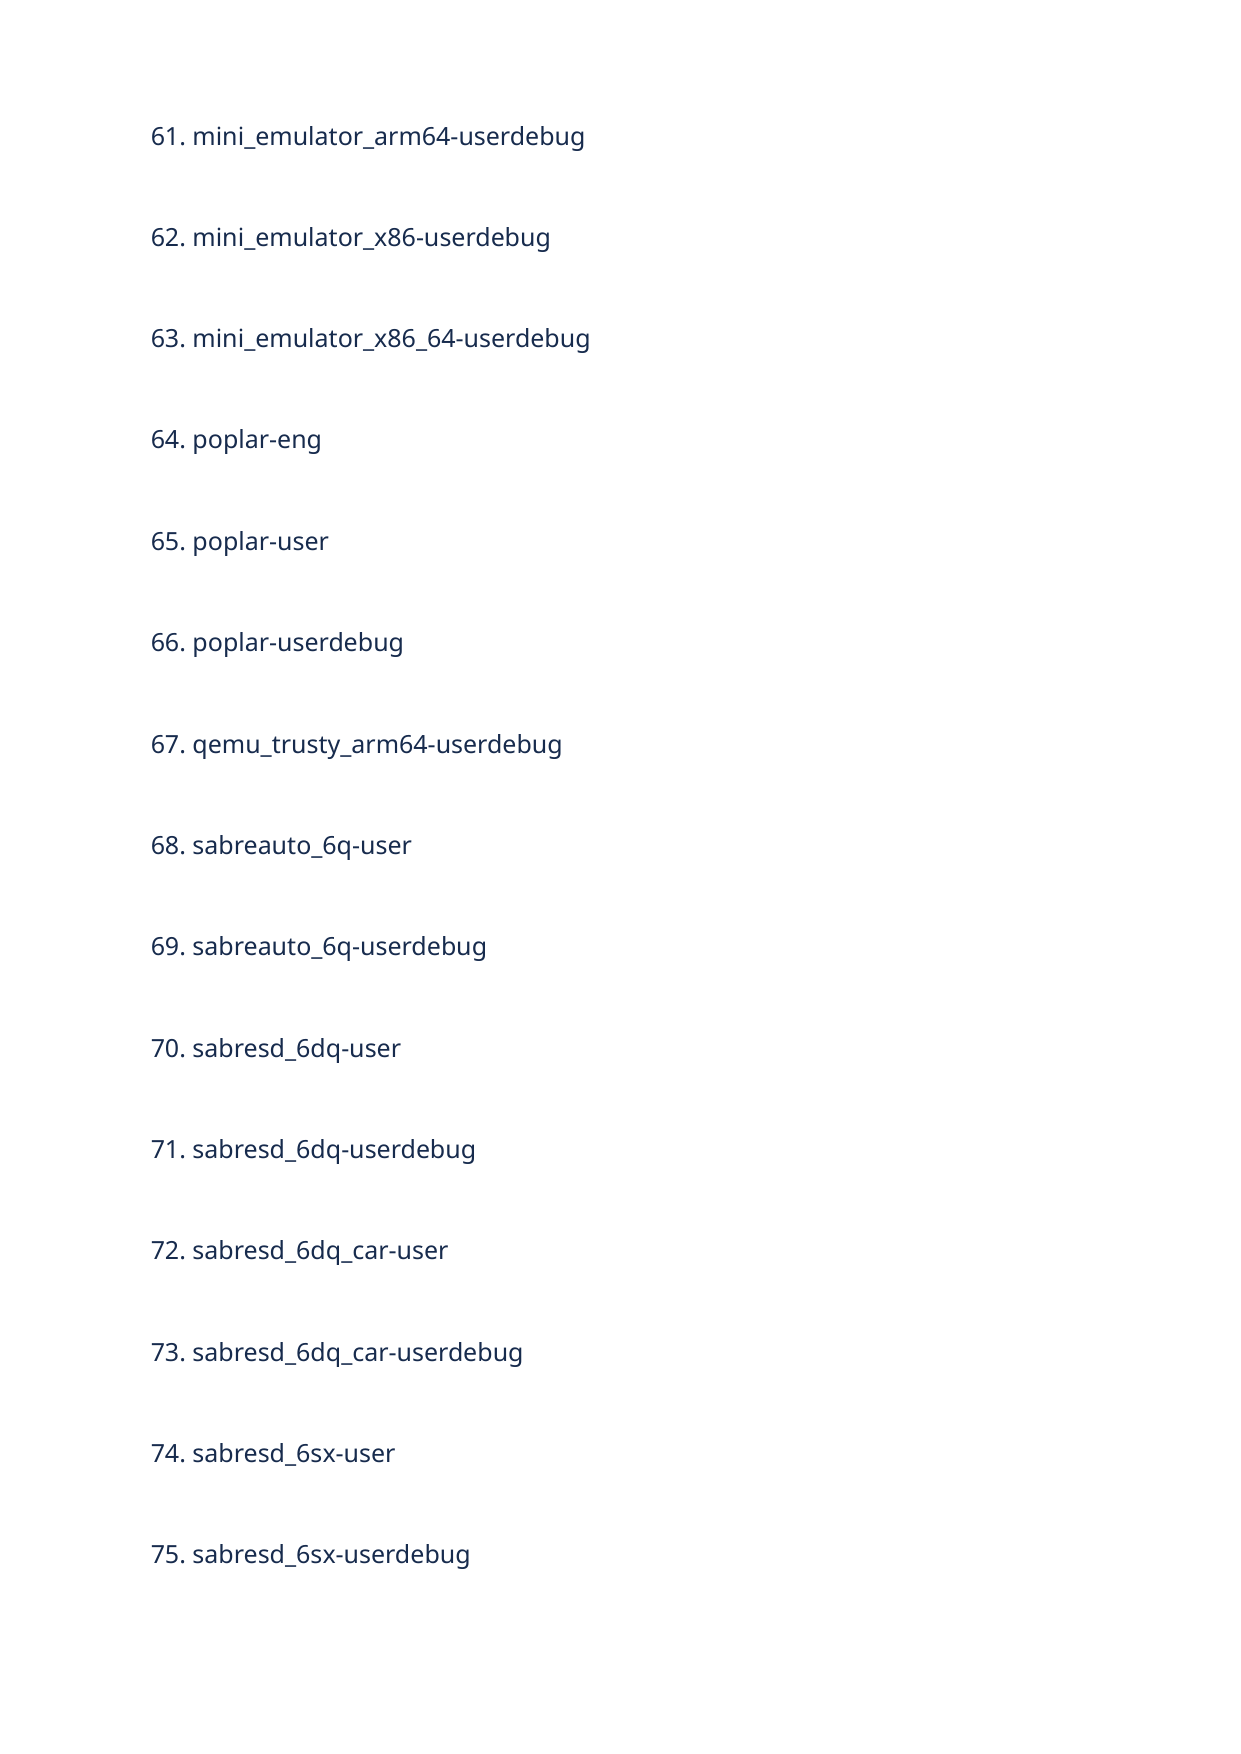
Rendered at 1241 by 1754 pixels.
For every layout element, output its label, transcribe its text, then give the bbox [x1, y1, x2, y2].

text 71. sabresd_6dq-userdebug [118, 1132, 1122, 1166]
text 62. mini_emulator_x86-userdebug [118, 219, 1122, 253]
text 66. poplar-userdebug [118, 625, 1122, 659]
text 63. mini_emulator_x86_64-userdebug [118, 321, 1122, 355]
text 68. sabreauto_6q-user [118, 828, 1122, 862]
text 74. sabresd_6sx-user [118, 1436, 1122, 1470]
text 67. qemu_trusty_arm64-userdebug [118, 726, 1122, 760]
text 69. sabreauto_6q-userdebug [118, 929, 1122, 963]
text 72. sabresd_6dq_car-user [118, 1233, 1122, 1267]
text 70. sabresd_6dq-user [118, 1030, 1122, 1064]
text 65. poplar-user [118, 523, 1122, 558]
text 64. poplar-eng [118, 422, 1122, 456]
text 73. sabresd_6dq_car-userdebug [118, 1334, 1122, 1368]
text 61. mini_emulator_arm64-userdebug [118, 118, 1122, 152]
text 75. sabresd_6sx-userdebug [118, 1537, 1122, 1571]
